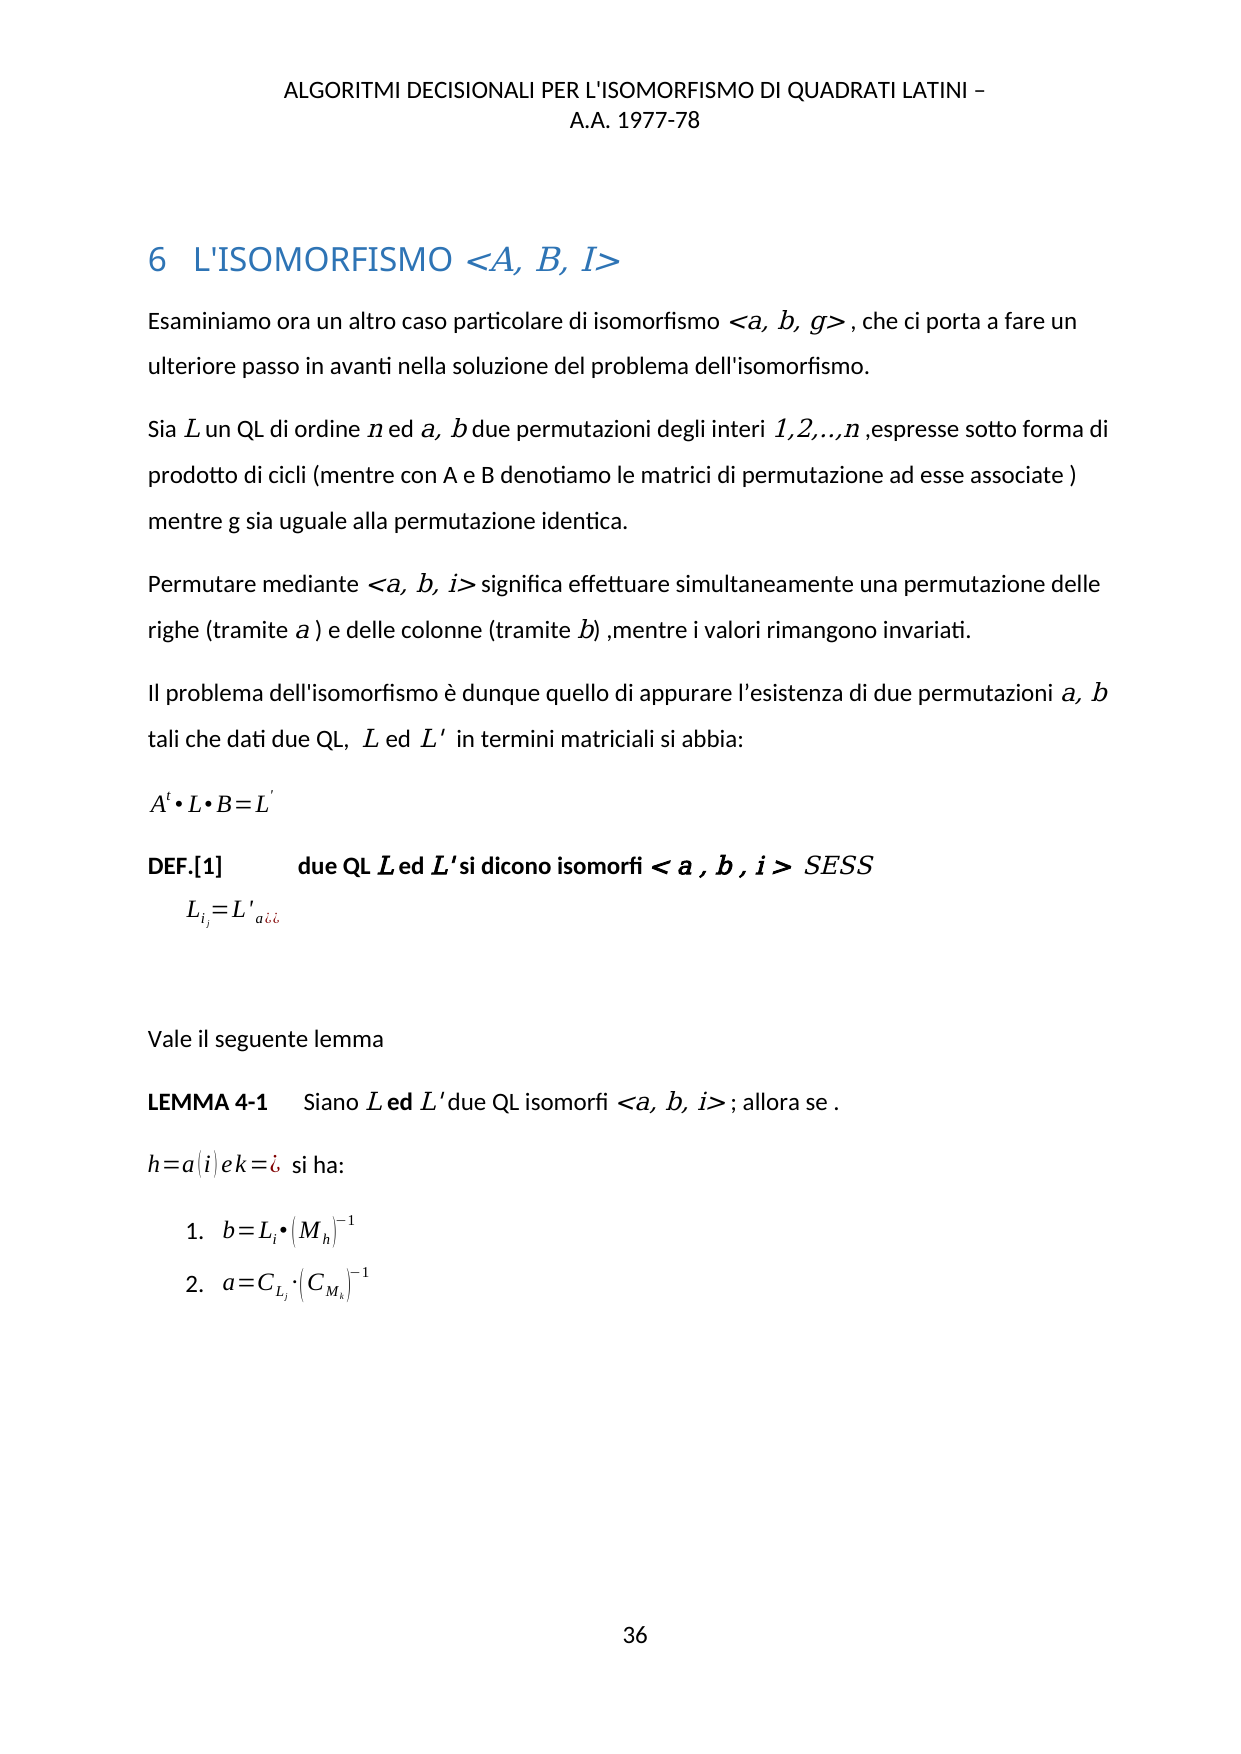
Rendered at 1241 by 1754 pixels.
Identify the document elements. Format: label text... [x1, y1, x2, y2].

text si ha: [148, 1149, 1122, 1179]
text Esaminiamo ora un altro caso particolare di isomorfismo <a, b, g> , che ci porta a fare un ulteriore passo in avanti nella soluzione del problema dell'isomorfismo. [148, 304, 1122, 381]
text Vale il seguente lemma [148, 1023, 1122, 1054]
text Il problema dell'isomorfismo è dunque quello di appurare l’esistenza di due permutazioni a, b tali che dati due QL, L ed L' in termini matriciali si abbia: [148, 677, 1122, 754]
text Sia L un QL di ordine n ed a, b due permutazioni degli interi 1,2,..,n ,espresse sotto forma di prodotto di cicli (mentre con A e B denotiamo le matrici di permutazione ad esse associate ) mentre g sia uguale alla permutazione identica. [148, 413, 1122, 535]
text LEMMA 4-1 Siano L ed L' due QL isomorfi <a, b, i> ; allora se . [148, 1086, 1122, 1117]
list due QL L ed L' si dicono isomorfi < a , b , i > SESS [148, 849, 1122, 929]
subtitle L'ISOMORFISMO <A, B, I> [148, 236, 1122, 282]
text Permutare mediante <a, b, i> significa effettuare simultaneamente una permutazione delle righe (tramite a ) e delle colonne (tramite b) ,mentre i valori rimangono invariati. [148, 567, 1122, 644]
